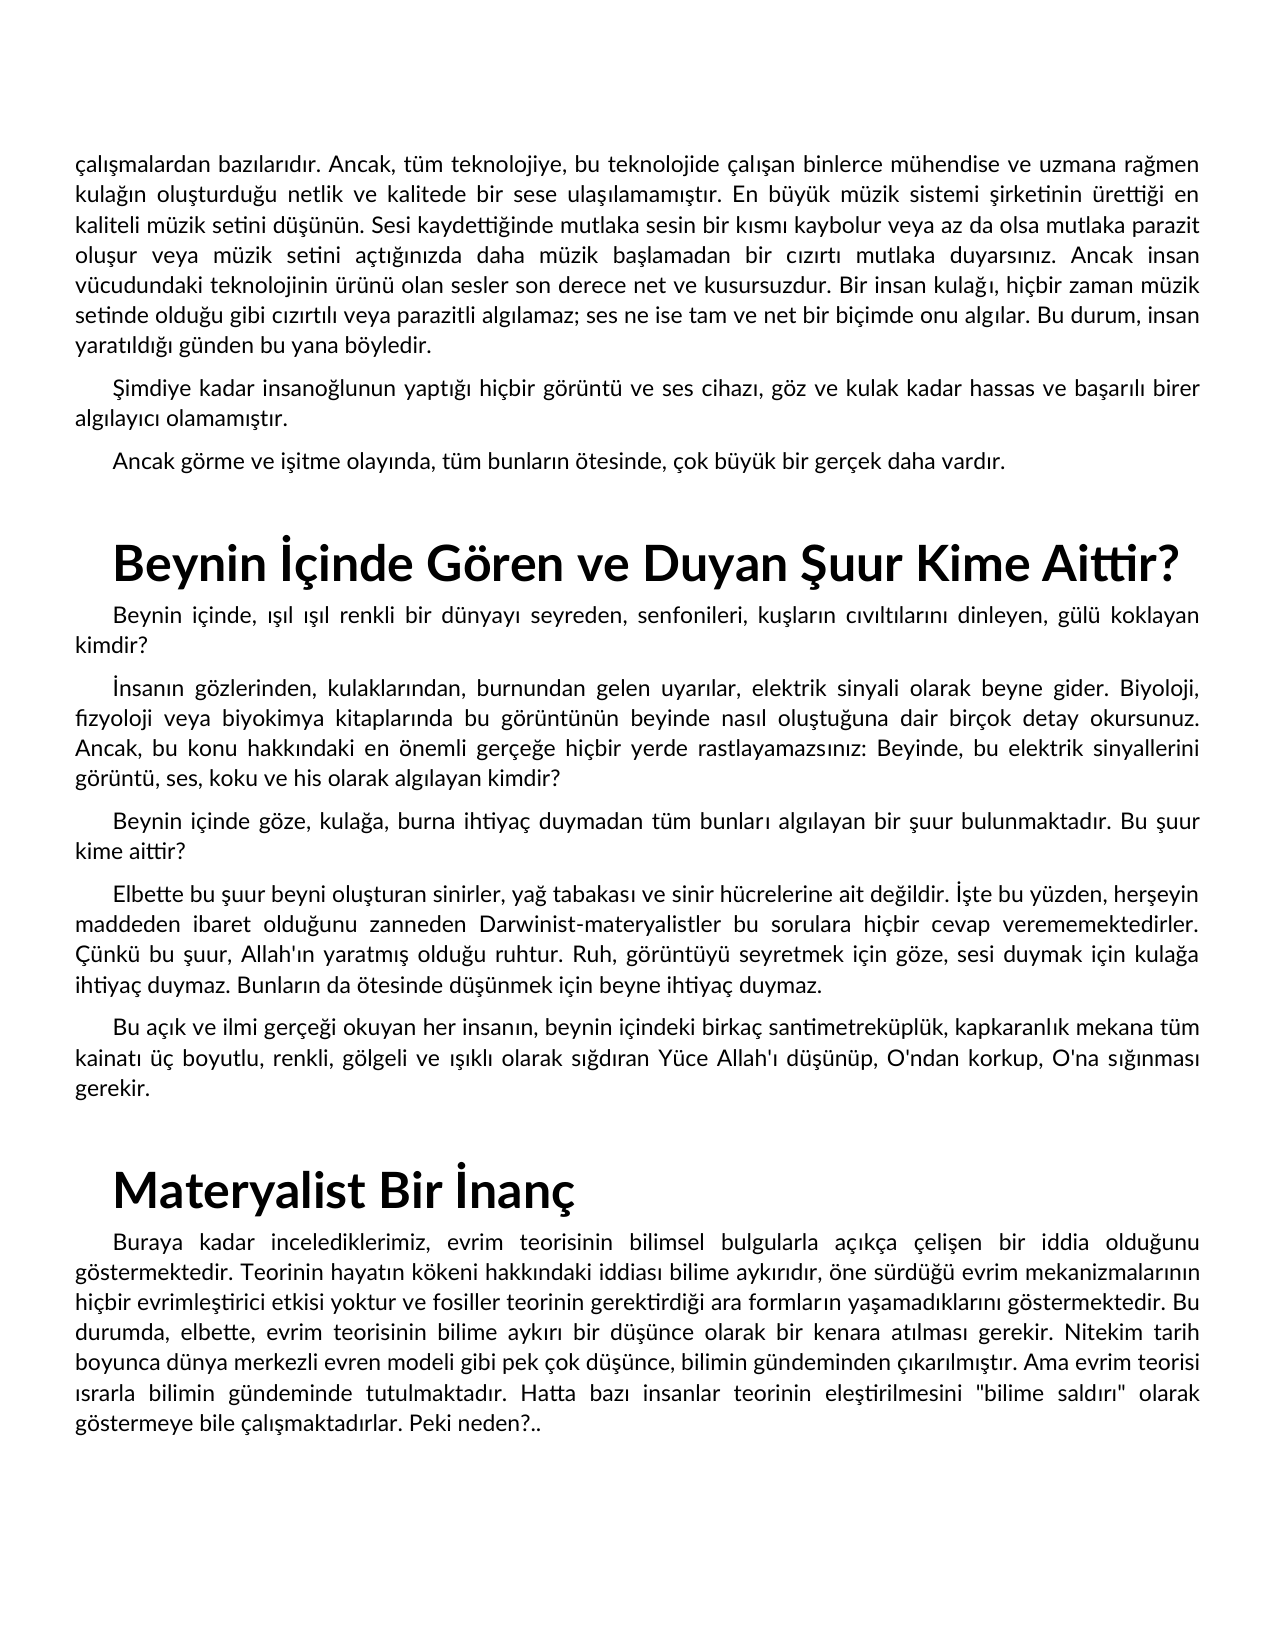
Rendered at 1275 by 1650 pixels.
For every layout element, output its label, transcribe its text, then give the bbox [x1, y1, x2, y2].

text Beynin içinde göze, kulağa, burna ihtiyaç duymadan tüm bunları algılayan bir şuur bulunmaktadır. Bu şuur kime aittir? [75, 807, 1200, 864]
subtitle Materyalist Bir İnanç [112, 1159, 1200, 1219]
text Elbette bu şuur beyni oluşturan sinirler, yağ tabakası ve sinir hücrelerine ait değildir. İşte bu yüzden, herşeyin maddeden ibaret olduğunu zanneden Darwinist-materyalistler bu sorulara hiçbir cevap verememektedirler. Çünkü bu şuur, Allah'ın yaratmış olduğu ruhtur. Ruh, görüntüyü seyretmek için göze, sesi duymak için kulağa ihtiyaç duymaz. Bunların da ötesinde düşünmek için beyne ihtiyaç duymaz. [75, 880, 1200, 998]
subtitle Beynin İçinde Gören ve Duyan Şuur Kime Aittir? [112, 532, 1200, 592]
text Bu açık ve ilmi gerçeği okuyan her insanın, beynin içindeki birkaç santimetreküplük, kapkaranlık mekana tüm kainatı üç boyutlu, renkli, gölgeli ve ışıklı olarak sığdıran Yüce Allah'ı düşünüp, O'ndan korkup, O'na sığınması gerekir. [75, 1013, 1200, 1101]
text Ancak görme ve işitme olayında, tüm bunların ötesinde, çok büyük bir gerçek daha vardır. [75, 447, 1200, 474]
text Beynin içinde, ışıl ışıl renkli bir dünyayı seyreden, senfonileri, kuşların cıvıltılarını dinleyen, gülü koklayan kimdir? [75, 601, 1200, 658]
text İnsanın gözlerinden, kulaklarından, burnundan gelen uyarılar, elektrik sinyali olarak beyne gider. Biyoloji, fizyoloji veya biyokimya kitaplarında bu görüntünün beyinde nasıl oluştuğuna dair birçok detay okursunuz. Ancak, bu konu hakkındaki en önemli gerçeğe hiçbir yerde rastlayamazsınız: Beyinde, bu elektrik sinyallerini görüntü, ses, koku ve his olarak algılayan kimdir? [75, 673, 1200, 792]
text Şimdiye kadar insanoğlunun yaptığı hiçbir görüntü ve ses cihazı, göz ve kulak kadar hassas ve başarılı birer algılayıcı olamamıştır. [75, 374, 1200, 432]
text çalışmalardan bazılarıdır. Ancak, tüm teknolojiye, bu teknolojide çalışan binlerce mühendise ve uzmana rağmen kulağın oluşturduğu netlik ve kalitede bir sese ulaşılamamıştır. En büyük müzik sistemi şirketinin ürettiği en kaliteli müzik setini düşünün. Sesi kaydettiğinde mutlaka sesin bir kısmı kaybolur veya az da olsa mutlaka parazit oluşur veya müzik setini açtığınızda daha müzik başlamadan bir cızırtı mutlaka duyarsınız. Ancak insan vücudundaki teknolojinin ürünü olan sesler son derece net ve kusursuzdur. Bir insan kulağı, hiçbir zaman müzik setinde olduğu gibi cızırtılı veya parazitli algılamaz; ses ne ise tam ve net bir biçimde onu algılar. Bu durum, insan yaratıldığı günden bu yana böyledir. [75, 150, 1200, 359]
text Buraya kadar incelediklerimiz, evrim teorisinin bilimsel bulgularla açıkça çelişen bir iddia olduğunu göstermektedir. Teorinin hayatın kökeni hakkındaki iddiası bilime aykırıdır, öne sürdüğü evrim mekanizmalarının hiçbir evrimleştirici etkisi yoktur ve fosiller teorinin gerektirdiği ara formların yaşamadıklarını göstermektedir. Bu durumda, elbette, evrim teorisinin bilime aykırı bir düşünce olarak bir kenara atılması gerekir. Nitekim tarih boyunca dünya merkezli evren modeli gibi pek çok düşünce, bilimin gündeminden çıkarılmıştır. Ama evrim teorisi ısrarla bilimin gündeminde tutulmaktadır. Hatta bazı insanlar teorinin eleştirilmesini "bilime saldırı" olarak göstermeye bile çalışmaktadırlar. Peki neden?.. [75, 1227, 1200, 1436]
